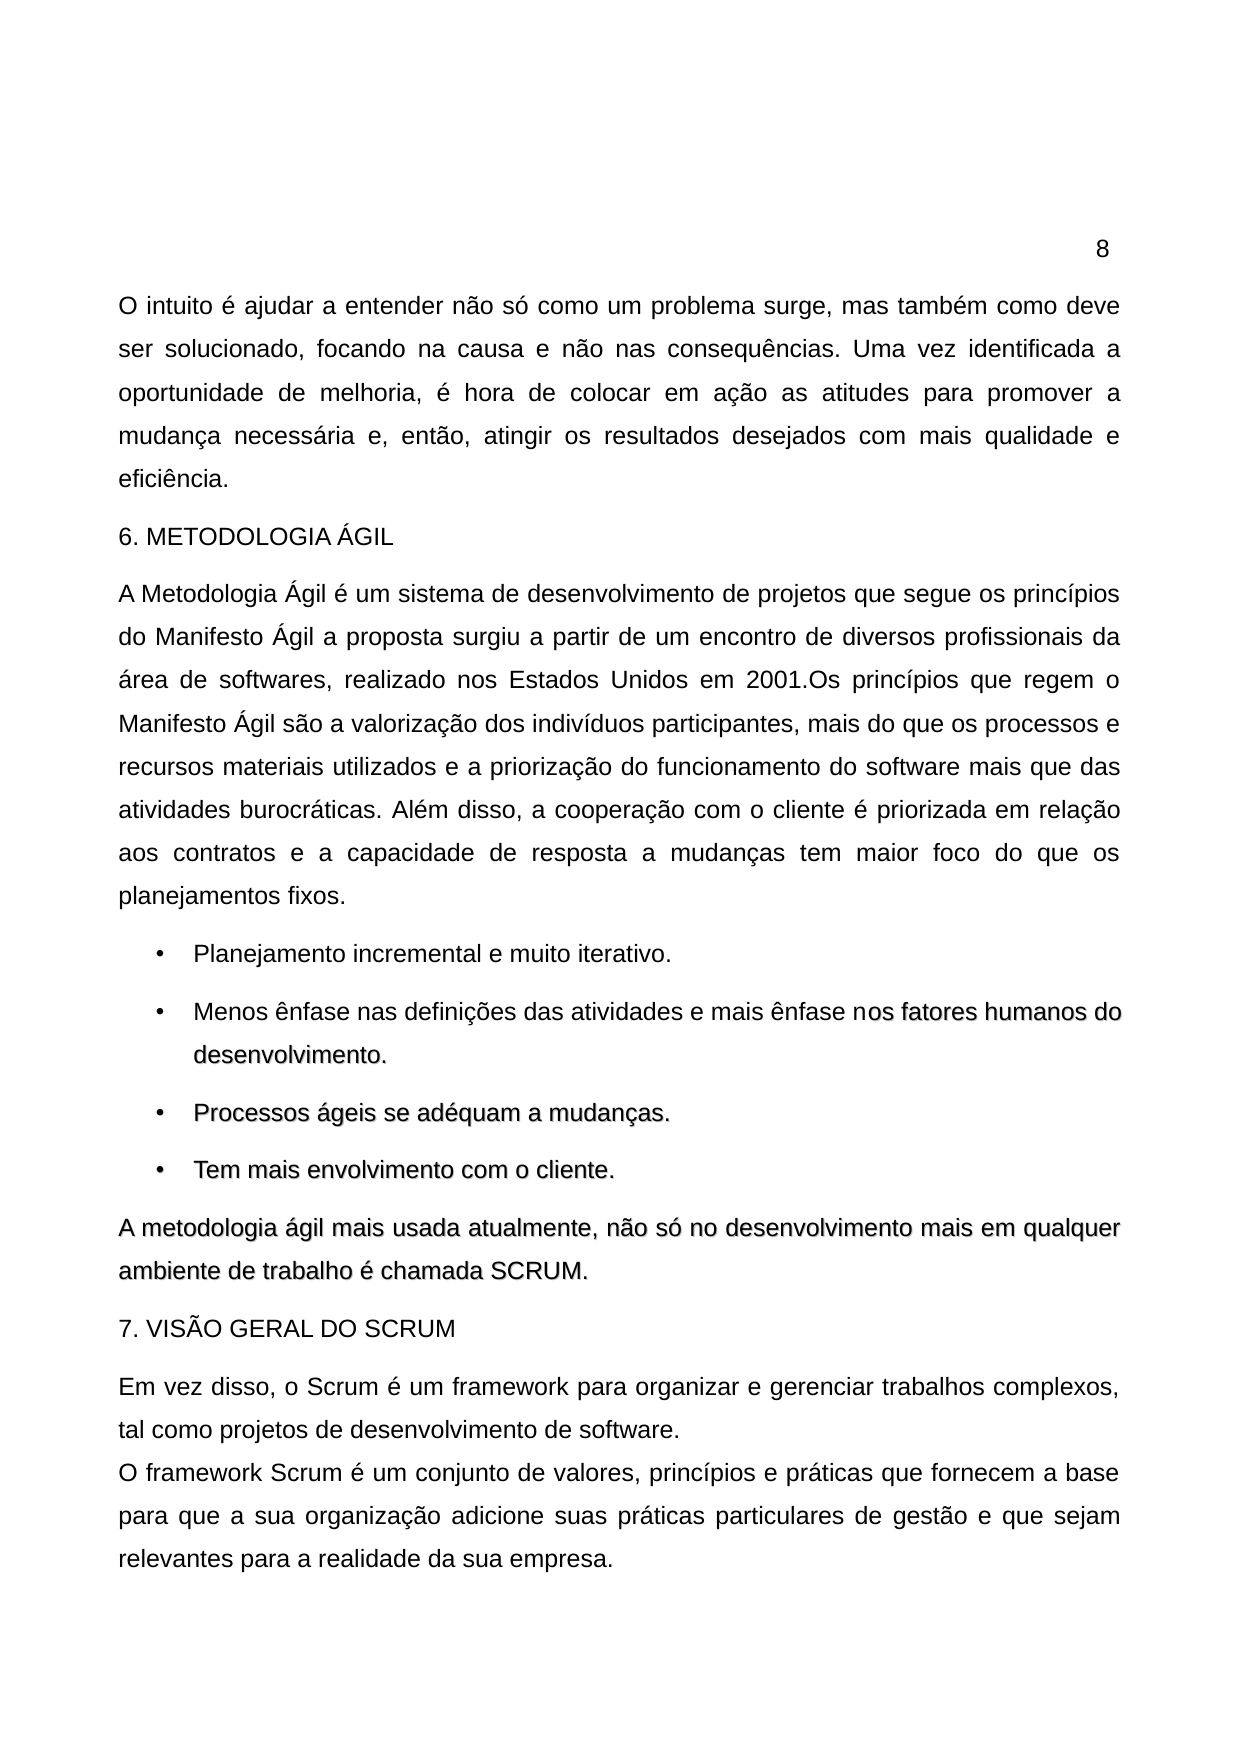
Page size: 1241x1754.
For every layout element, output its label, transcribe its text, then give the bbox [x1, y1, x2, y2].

text A Metodologia Ágil é um sistema de desenvolvimento de projetos que segue os princípios do Manifesto Ágil a proposta surgiu a partir de um encontro de diversos profissionais da área de softwares, realizado nos Estados Unidos em 2001.Os princípios que regem o Manifesto Ágil são a valorização dos indivíduos participantes, mais do que os processos e recursos materiais utilizados e a priorização do funcionamento do software mais que das atividades burocráticas. Além disso, a cooperação com o cliente é priorizada em relação aos contratos e a capacidade de resposta a mudanças tem maior foco do que os planejamentos fixos. [118, 579, 1122, 910]
text 8 [118, 233, 1122, 262]
list Planejamento incremental e muito iterativo. [156, 939, 1122, 968]
text O intuito é ajudar a entender não só como um problema surge, mas também como deve ser solucionado, focando na causa e não nas consequências. Uma vez identificada a oportunidade de melhoria, é hora de colocar em ação as atitudes para promover a mudança necessária e, então, atingir os resultados desejados com mais qualidade e eficiência. [118, 291, 1122, 492]
list Processos ágeis se adéquam a mudanças. [156, 1097, 1122, 1126]
text Em vez disso, o Scrum é um framework para organizar e gerenciar trabalhos complexos, tal como projetos de desenvolvimento de software. [118, 1372, 1122, 1443]
text 6. METODOLOGIA ÁGIL [118, 521, 1122, 550]
text 7. VISÃO GERAL DO SCRUM [118, 1314, 1122, 1343]
text O framework Scrum é um conjunto de valores, princípios e práticas que fornecem a base para que a sua organização adicione suas práticas particulares de gestão e que sejam relevantes para a realidade da sua empresa. [118, 1458, 1122, 1573]
list Menos ênfase nas definições das atividades e mais ênfase nos fatores humanos do desenvolvimento. [156, 997, 1122, 1068]
list Tem mais envolvimento com o cliente. [156, 1155, 1122, 1184]
text A metodologia ágil mais usada atualmente, não só no desenvolvimento mais em qualquer ambiente de trabalho é chamada SCRUM. [118, 1213, 1122, 1285]
